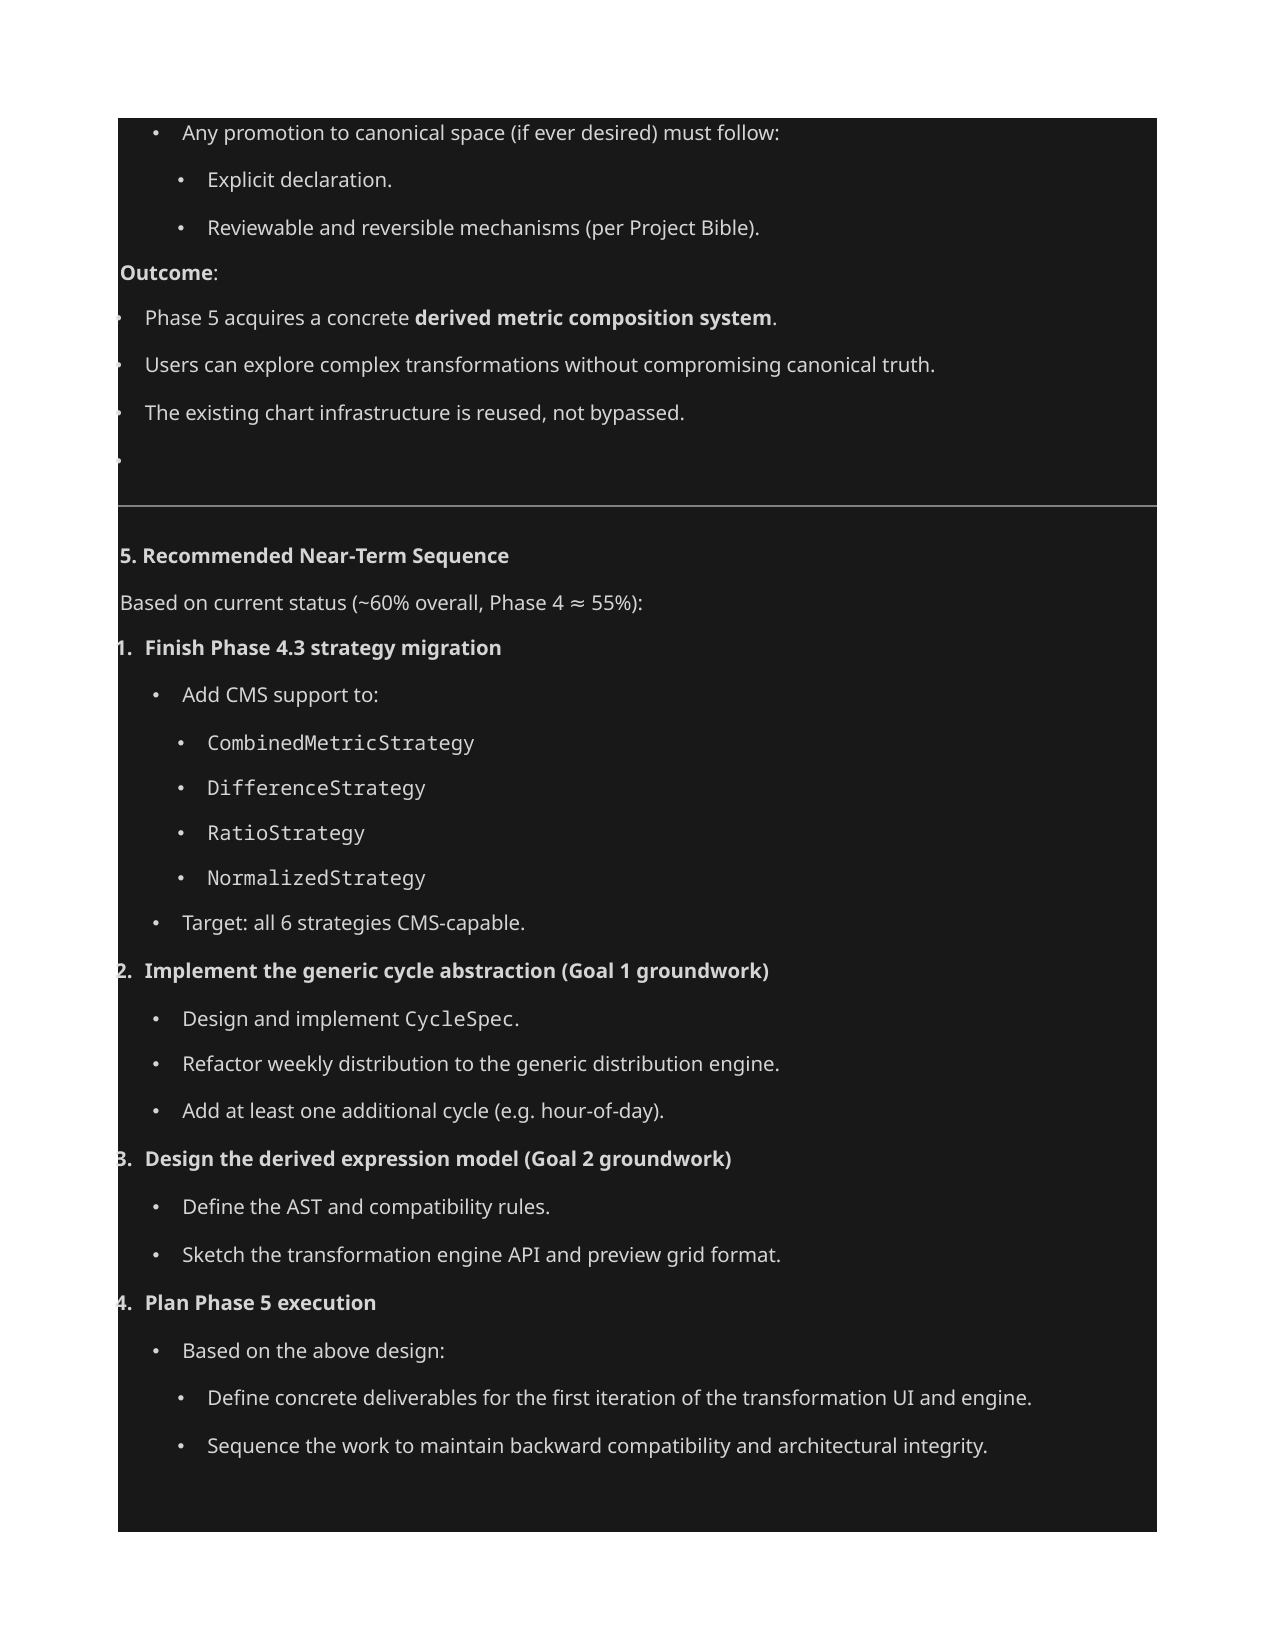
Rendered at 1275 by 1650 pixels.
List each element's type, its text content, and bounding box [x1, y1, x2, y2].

list CombinedMetricStrategy [181, 729, 1157, 756]
list Refactor weekly distribution to the generic distribution engine. [156, 1049, 1157, 1077]
list DifferenceStrategy [181, 774, 1157, 801]
list Design the derived expression model (Goal 2 groundwork) [118, 1145, 1157, 1173]
list Plan Phase 5 execution [118, 1288, 1157, 1316]
list Finish Phase 4.3 strategy migration [118, 633, 1157, 661]
list NormalizedStrategy [181, 864, 1157, 891]
list Define concrete deliverables for the first iteration of the transformation UI and engine. [181, 1384, 1157, 1412]
list Add CMS support to: [156, 681, 1157, 709]
list Add at least one additional cycle (e.g. hour‑of‑day). [156, 1097, 1157, 1125]
list RatioStrategy [181, 819, 1157, 846]
list Sketch the transformation engine API and preview grid format. [156, 1241, 1157, 1268]
list Sequence the work to maintain backward compatibility and architectural integrity. [181, 1432, 1157, 1459]
list Design and implement CycleSpec. [156, 1004, 1157, 1032]
list Users can explore complex transformations without compromising canonical truth. [118, 351, 1157, 379]
list Any promotion to canonical space (if ever desired) must follow: [156, 118, 1157, 146]
list Explicit declaration. [181, 166, 1157, 194]
list Implement the generic cycle abstraction (Goal 1 groundwork) [118, 957, 1157, 984]
text Based on current status (~60% overall, Phase 4 ≈ 55%): [118, 588, 1157, 616]
text Outcome: [118, 258, 1157, 286]
list Reviewable and reversible mechanisms (per Project Bible). [181, 214, 1157, 241]
subtitle 5. Recommended Near‑Term Sequence [118, 541, 1157, 569]
list Define the AST and compatibility rules. [156, 1193, 1157, 1221]
list The existing chart infrastructure is reused, not bypassed. [118, 399, 1157, 426]
list Target: all 6 strategies CMS‑capable. [156, 909, 1157, 936]
list Based on the above design: [156, 1336, 1157, 1364]
list Phase 5 acquires a concrete derived metric composition system. [118, 303, 1157, 331]
